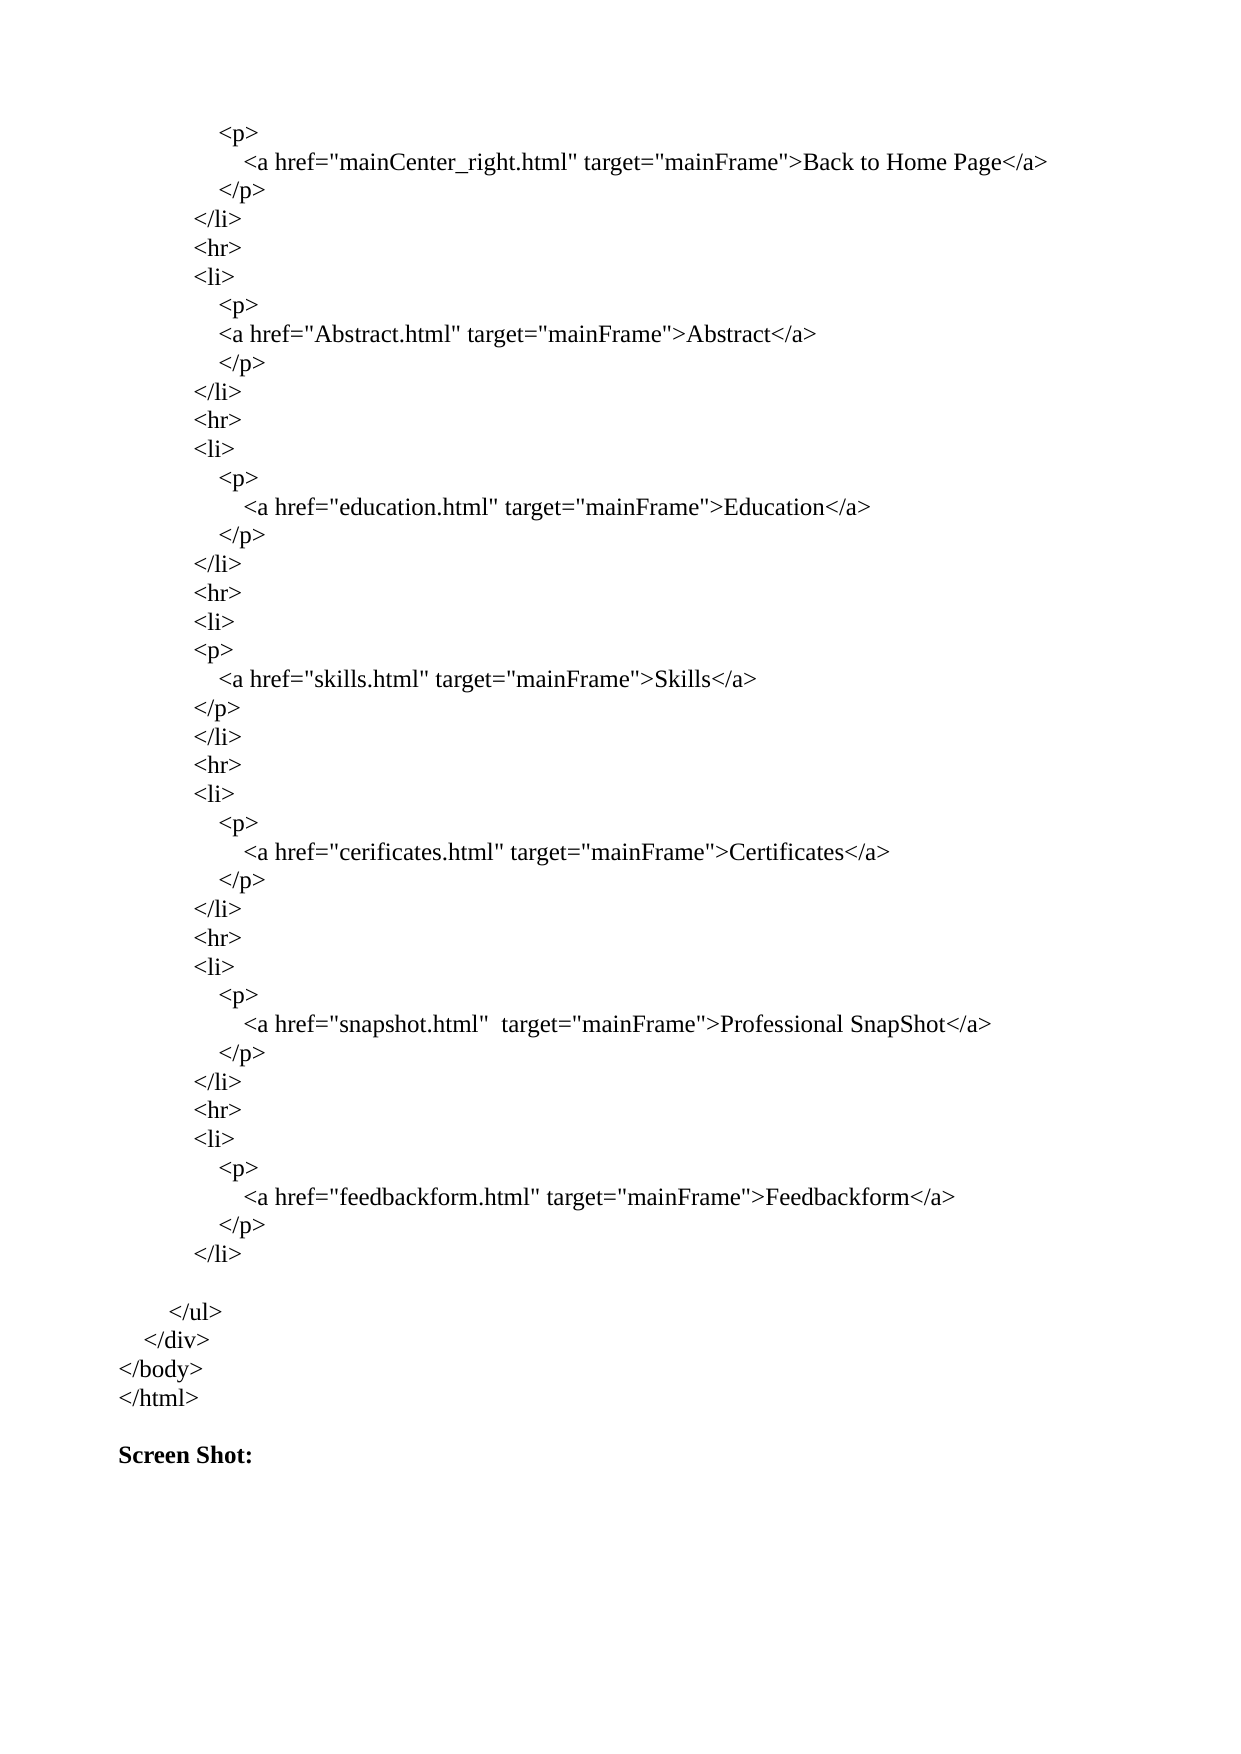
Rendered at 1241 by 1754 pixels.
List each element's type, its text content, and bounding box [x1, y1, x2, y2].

text <hr> [118, 751, 1157, 779]
text <hr> [118, 233, 1157, 262]
text <p> [118, 118, 1157, 147]
text <li> [118, 607, 1157, 636]
text <hr> [118, 1096, 1157, 1124]
text <hr> [118, 923, 1157, 952]
text <li> [118, 1124, 1157, 1153]
text <a href="snapshot.html" target="mainFrame">Professional SnapShot</a> [118, 1009, 1157, 1038]
text <a href="education.html" target="mainFrame">Education</a> [118, 492, 1157, 521]
text </p> [118, 866, 1157, 894]
text Screen Shot: [118, 1441, 1157, 1469]
text <a href="Abstract.html" target="mainFrame">Abstract</a> [118, 319, 1157, 348]
text </p> [118, 521, 1157, 549]
text </li> [118, 377, 1157, 406]
text <p> [118, 1153, 1157, 1182]
text </p> [118, 1038, 1157, 1067]
text </div> [118, 1326, 1157, 1354]
text <a href="feedbackform.html" target="mainFrame">Feedbackform</a> [118, 1182, 1157, 1211]
text <li> [118, 434, 1157, 463]
text <p> [118, 463, 1157, 492]
text </li> [118, 1067, 1157, 1096]
text <p> [118, 981, 1157, 1009]
text <p> [118, 636, 1157, 664]
text <hr> [118, 406, 1157, 434]
text </li> [118, 1239, 1157, 1268]
text </li> [118, 204, 1157, 233]
text </p> [118, 176, 1157, 204]
text <p> [118, 808, 1157, 837]
text </body> [118, 1354, 1157, 1383]
text </li> [118, 549, 1157, 578]
text <a href="cerificates.html" target="mainFrame">Certificates</a> [118, 837, 1157, 866]
text <li> [118, 262, 1157, 291]
text <hr> [118, 578, 1157, 607]
text <a href="skills.html" target="mainFrame">Skills</a> [118, 664, 1157, 693]
text </ul> [118, 1297, 1157, 1326]
text <li> [118, 779, 1157, 808]
text <p> [118, 291, 1157, 319]
text </li> [118, 722, 1157, 751]
text </html> [118, 1383, 1157, 1412]
text <a href="mainCenter_right.html" target="mainFrame">Back to Home Page</a> [118, 147, 1157, 176]
text </p> [118, 693, 1157, 722]
text </p> [118, 348, 1157, 377]
text <li> [118, 952, 1157, 981]
text </p> [118, 1211, 1157, 1239]
text </li> [118, 894, 1157, 923]
